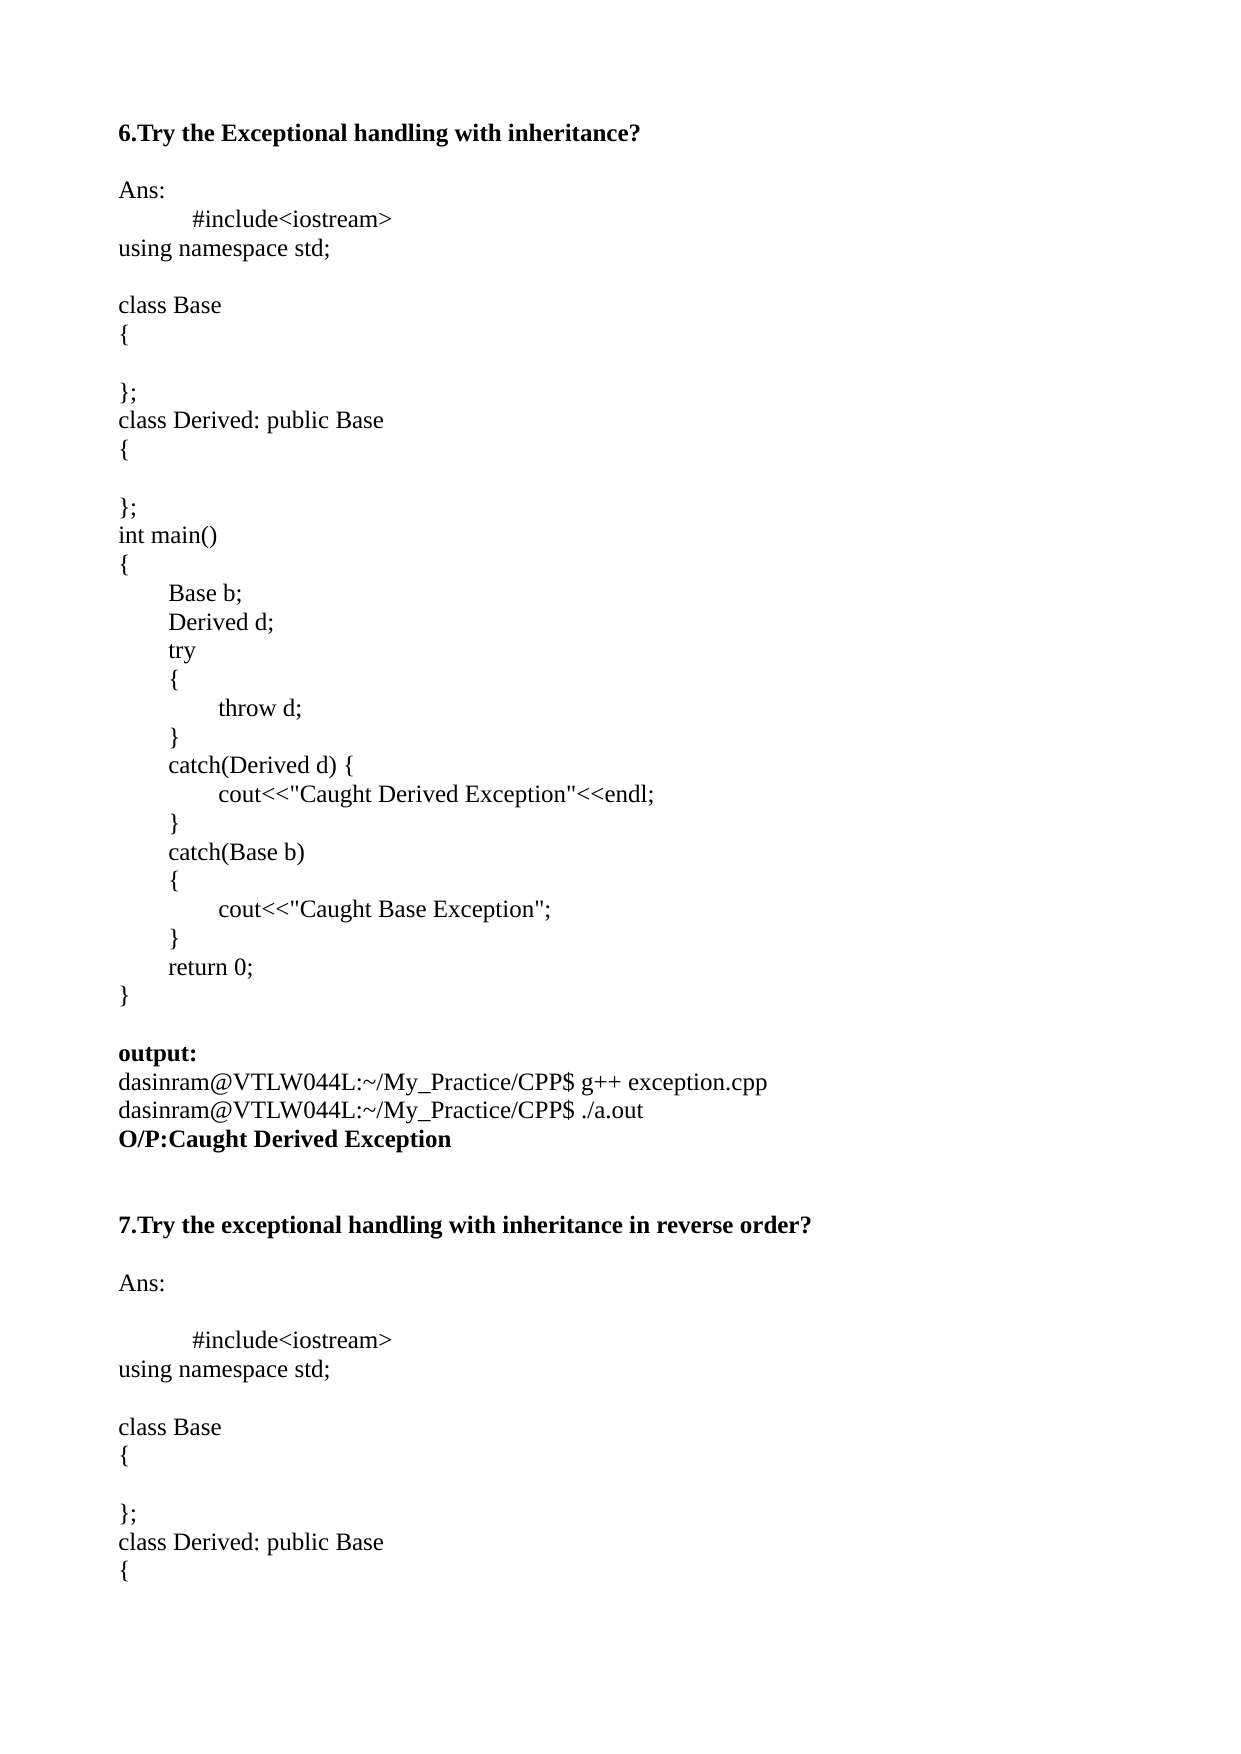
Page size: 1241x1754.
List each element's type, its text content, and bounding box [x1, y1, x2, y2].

text { [118, 434, 1122, 463]
text try [118, 636, 1122, 664]
text #include<iostream> [118, 204, 1122, 233]
text Base b; [118, 578, 1122, 607]
text O/P:Caught Derived Exception [118, 1124, 1122, 1153]
text }; [118, 492, 1122, 521]
text 6.Try the Exceptional handling with inheritance? [118, 118, 1122, 147]
text } [118, 722, 1122, 751]
text 7.Try the exceptional handling with inheritance in reverse order? [118, 1211, 1122, 1239]
text dasinram@VTLW044L:~/My_Practice/CPP$ ./a.out [118, 1096, 1122, 1124]
text { [118, 1441, 1122, 1469]
text cout<<"Caught Base Exception"; [118, 894, 1122, 923]
text { [118, 664, 1122, 693]
text return 0; [118, 952, 1122, 981]
text cout<<"Caught Derived Exception"<<endl; [118, 779, 1122, 808]
text { [118, 1556, 1122, 1584]
text throw d; [118, 693, 1122, 722]
text { [118, 866, 1122, 894]
text }; [118, 1498, 1122, 1527]
text int main() [118, 521, 1122, 549]
text } [118, 981, 1122, 1009]
text catch(Base b) [118, 837, 1122, 866]
text class Base [118, 291, 1122, 319]
text } [118, 923, 1122, 952]
text class Derived: public Base [118, 406, 1122, 434]
text class Base [118, 1412, 1122, 1441]
text class Derived: public Base [118, 1527, 1122, 1556]
text } [118, 808, 1122, 837]
text Ans: [118, 1268, 1122, 1297]
text { [118, 319, 1122, 348]
text dasinram@VTLW044L:~/My_Practice/CPP$ g++ exception.cpp [118, 1067, 1122, 1096]
text #include<iostream> [118, 1326, 1122, 1354]
text { [118, 549, 1122, 578]
text }; [118, 377, 1122, 406]
text Ans: [118, 176, 1122, 204]
text output: [118, 1038, 1122, 1067]
text using namespace std; [118, 1354, 1122, 1383]
text catch(Derived d) { [118, 751, 1122, 779]
text using namespace std; [118, 233, 1122, 262]
text Derived d; [118, 607, 1122, 636]
